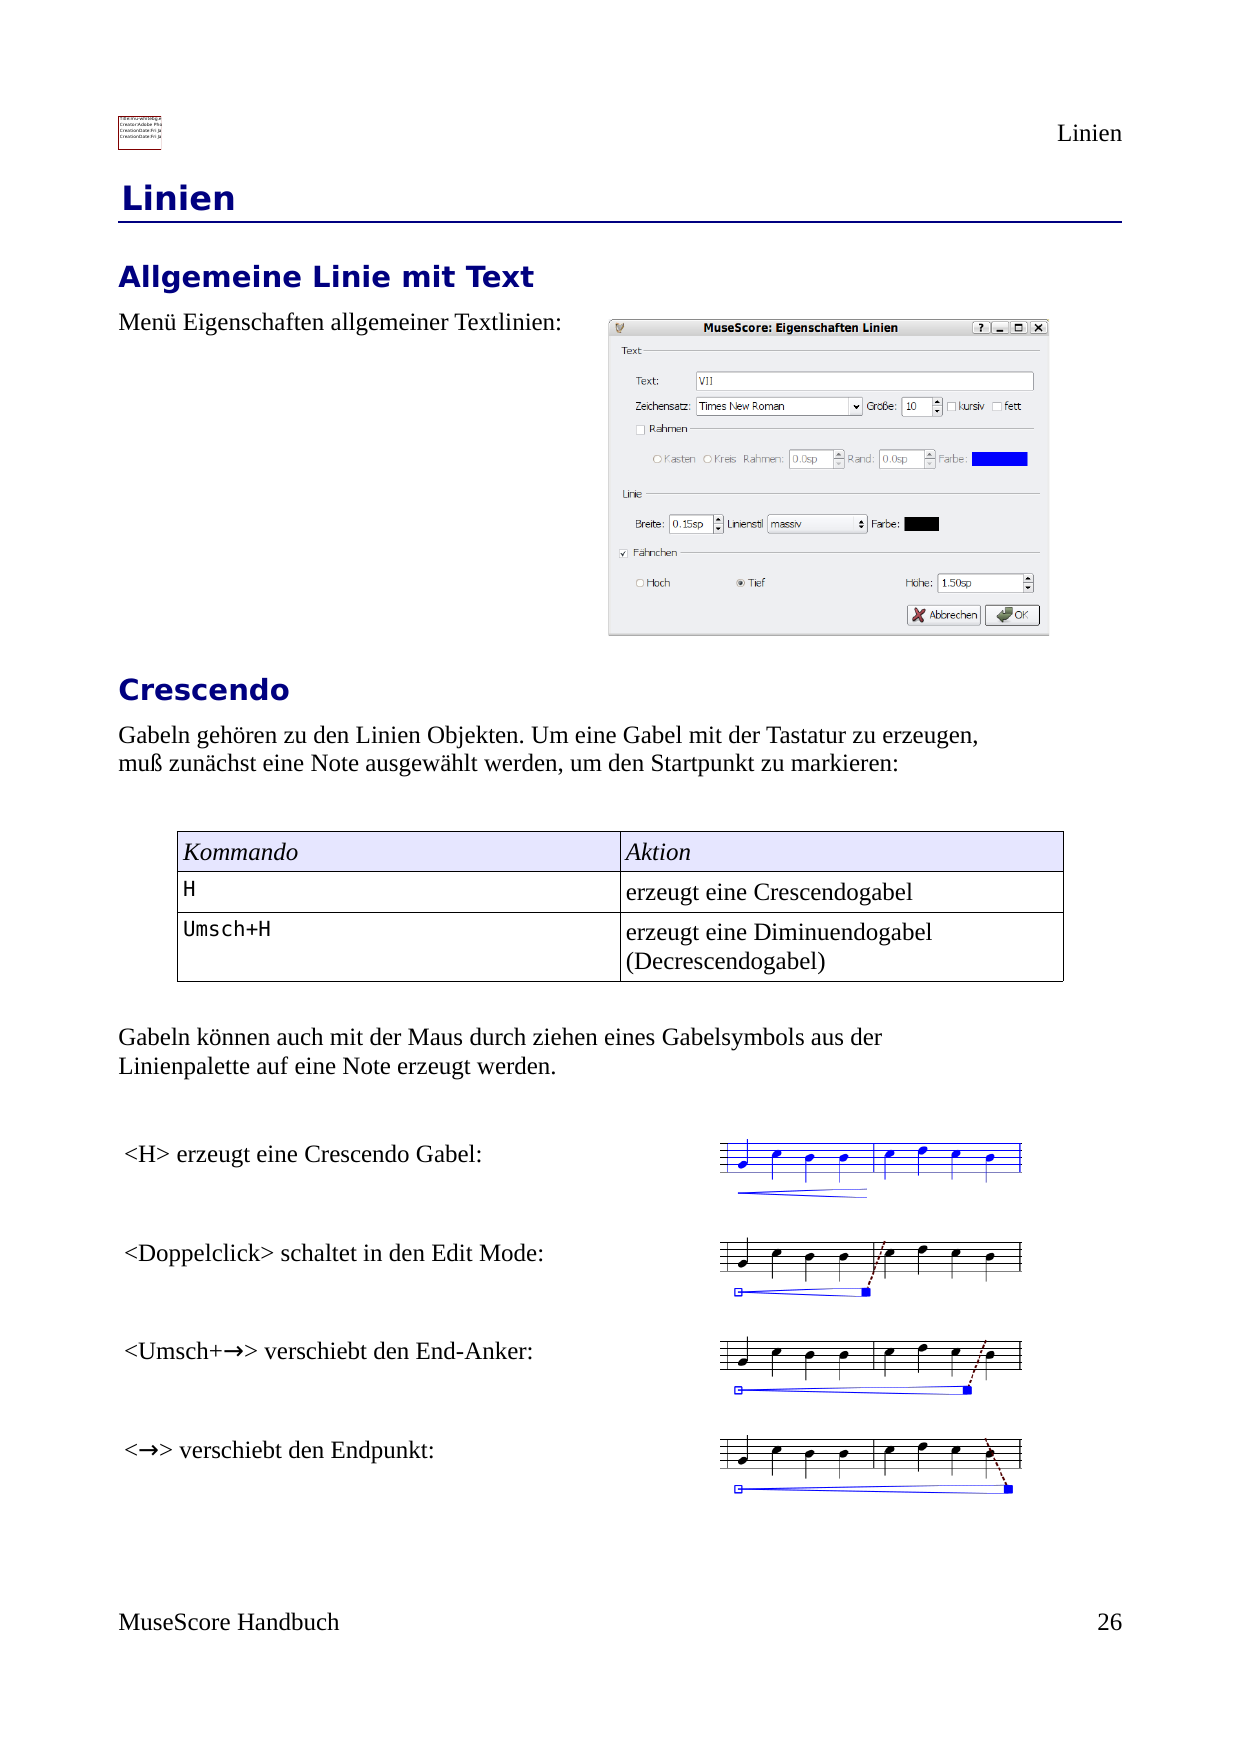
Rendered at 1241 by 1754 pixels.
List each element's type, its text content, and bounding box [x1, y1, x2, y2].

table_cell erzeugt eine Diminuendogabel (Decrescendogabel) [621, 913, 1063, 981]
table_cell [620, 1494, 1122, 1528]
table_header [620, 1133, 1122, 1197]
table_header Aktion [621, 832, 1063, 871]
text Gabeln gehören zu den Linien Objekten. Um eine Gabel mit der Tastatur zu erzeugen, muß zunächst eine Note ausgewählt werden, um den Startpunkt zu markieren: [118, 720, 1004, 777]
text Menü Eigenschaften allgemeiner Textlinien: [118, 307, 1004, 636]
table_cell <→> verschiebt den Endpunkt: [118, 1429, 620, 1528]
table_header <H> erzeugt eine Crescendo Gabel: [118, 1133, 620, 1232]
table_cell <Doppelclick> schaltet in den Edit Mode: [118, 1232, 620, 1331]
table_cell [620, 1232, 1122, 1331]
picture [720, 1435, 1022, 1494]
subtitle Crescendo [118, 673, 1122, 707]
table_cell Umsch+H [178, 913, 620, 981]
text Gabeln können auch mit der Maus durch ziehen eines Gabelsymbols aus der Linienpalette auf eine Note erzeugt werden. [118, 1022, 1004, 1079]
table_cell erzeugt eine Crescendogabel [621, 872, 1063, 912]
picture [608, 319, 1050, 636]
picture [720, 1237, 1022, 1297]
table_header Kommando [178, 832, 620, 871]
subtitle Allgemeine Linie mit Text [118, 261, 1122, 295]
table_cell <Umsch+→> verschiebt den End-Anker: [118, 1331, 620, 1429]
picture [720, 1336, 1022, 1395]
subtitle Linien [118, 176, 1122, 221]
picture [720, 1139, 1022, 1198]
table_cell H [178, 872, 620, 912]
table_header [620, 1198, 1122, 1232]
table_cell [620, 1331, 1122, 1429]
table_cell [620, 1429, 1122, 1493]
